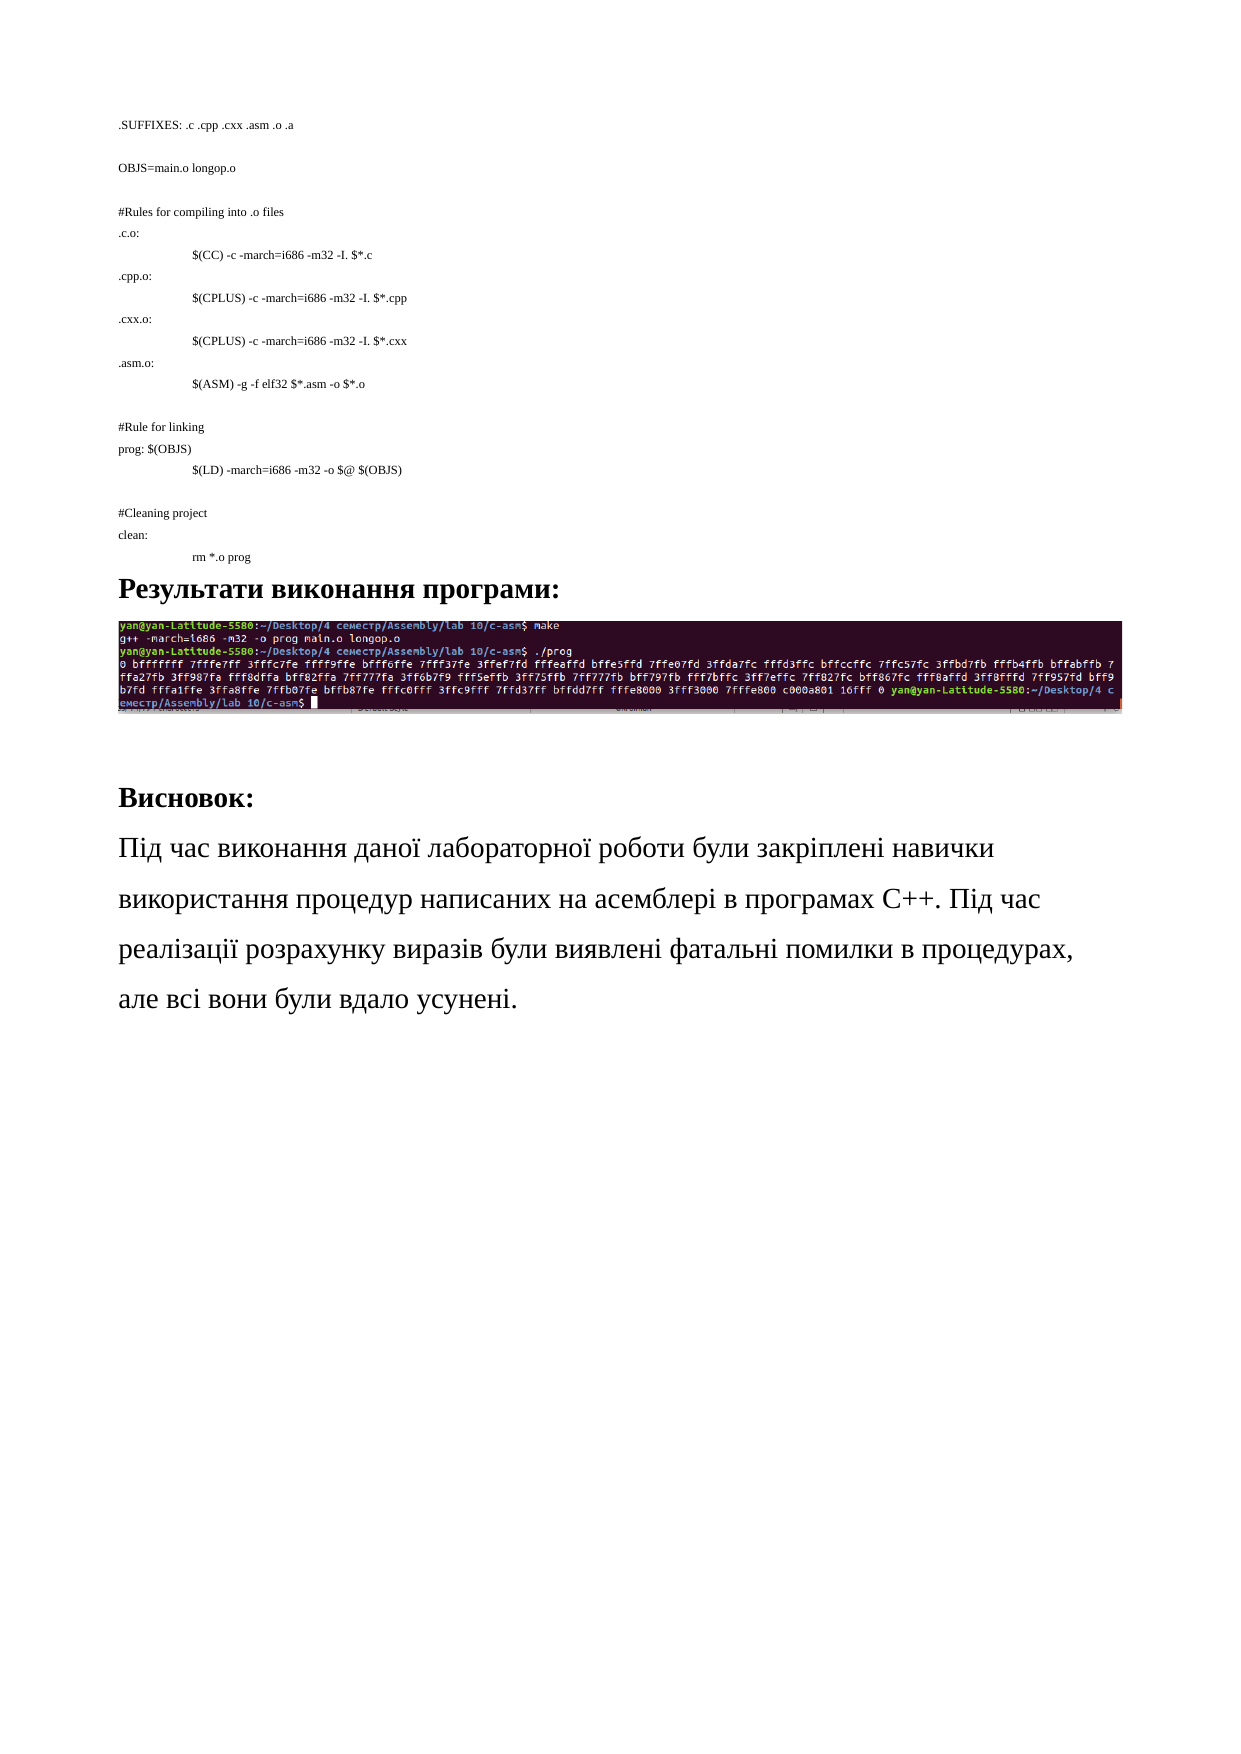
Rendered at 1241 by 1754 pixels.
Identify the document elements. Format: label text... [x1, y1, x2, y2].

text .cpp.o: [118, 269, 1122, 283]
text .cxx.o: [118, 312, 1122, 327]
text $(CPLUS) -c -march=i686 -m32 -I. $*.cxx [118, 334, 1122, 348]
text #Cleaning project [118, 506, 1122, 521]
text .SUFFIXES: .c .cpp .cxx .asm .o .a [118, 118, 1122, 132]
text $(CPLUS) -c -march=i686 -m32 -I. $*.cpp [118, 291, 1122, 305]
text Висновок: [118, 780, 1122, 814]
text Під час виконання даної лабораторної роботи були закріплені навички використання процедур написаних на асемблері в програмах С++. Під час реалізації розрахунку виразів були виявлені фатальні помилки в процедурах, але всі вони були вдало усунені. [118, 831, 1122, 1015]
text OBJS=main.o longop.o [118, 161, 1122, 176]
text #Rule for linking [118, 420, 1122, 434]
text prog: $(OBJS) [118, 442, 1122, 456]
text Результати виконання програми: [118, 571, 1122, 604]
text #Rules for compiling into .o files [118, 204, 1122, 219]
text $(ASM) -g -f elf32 $*.asm -o $*.o [118, 377, 1122, 391]
text clean: [118, 528, 1122, 542]
picture [118, 621, 1123, 714]
text $(CC) -c -march=i686 -m32 -I. $*.c [118, 247, 1122, 262]
text .c.o: [118, 226, 1122, 240]
text .asm.o: [118, 355, 1122, 370]
text rm *.o prog [118, 549, 1122, 564]
text $(LD) -march=i686 -m32 -o $@ $(OBJS) [118, 463, 1122, 477]
